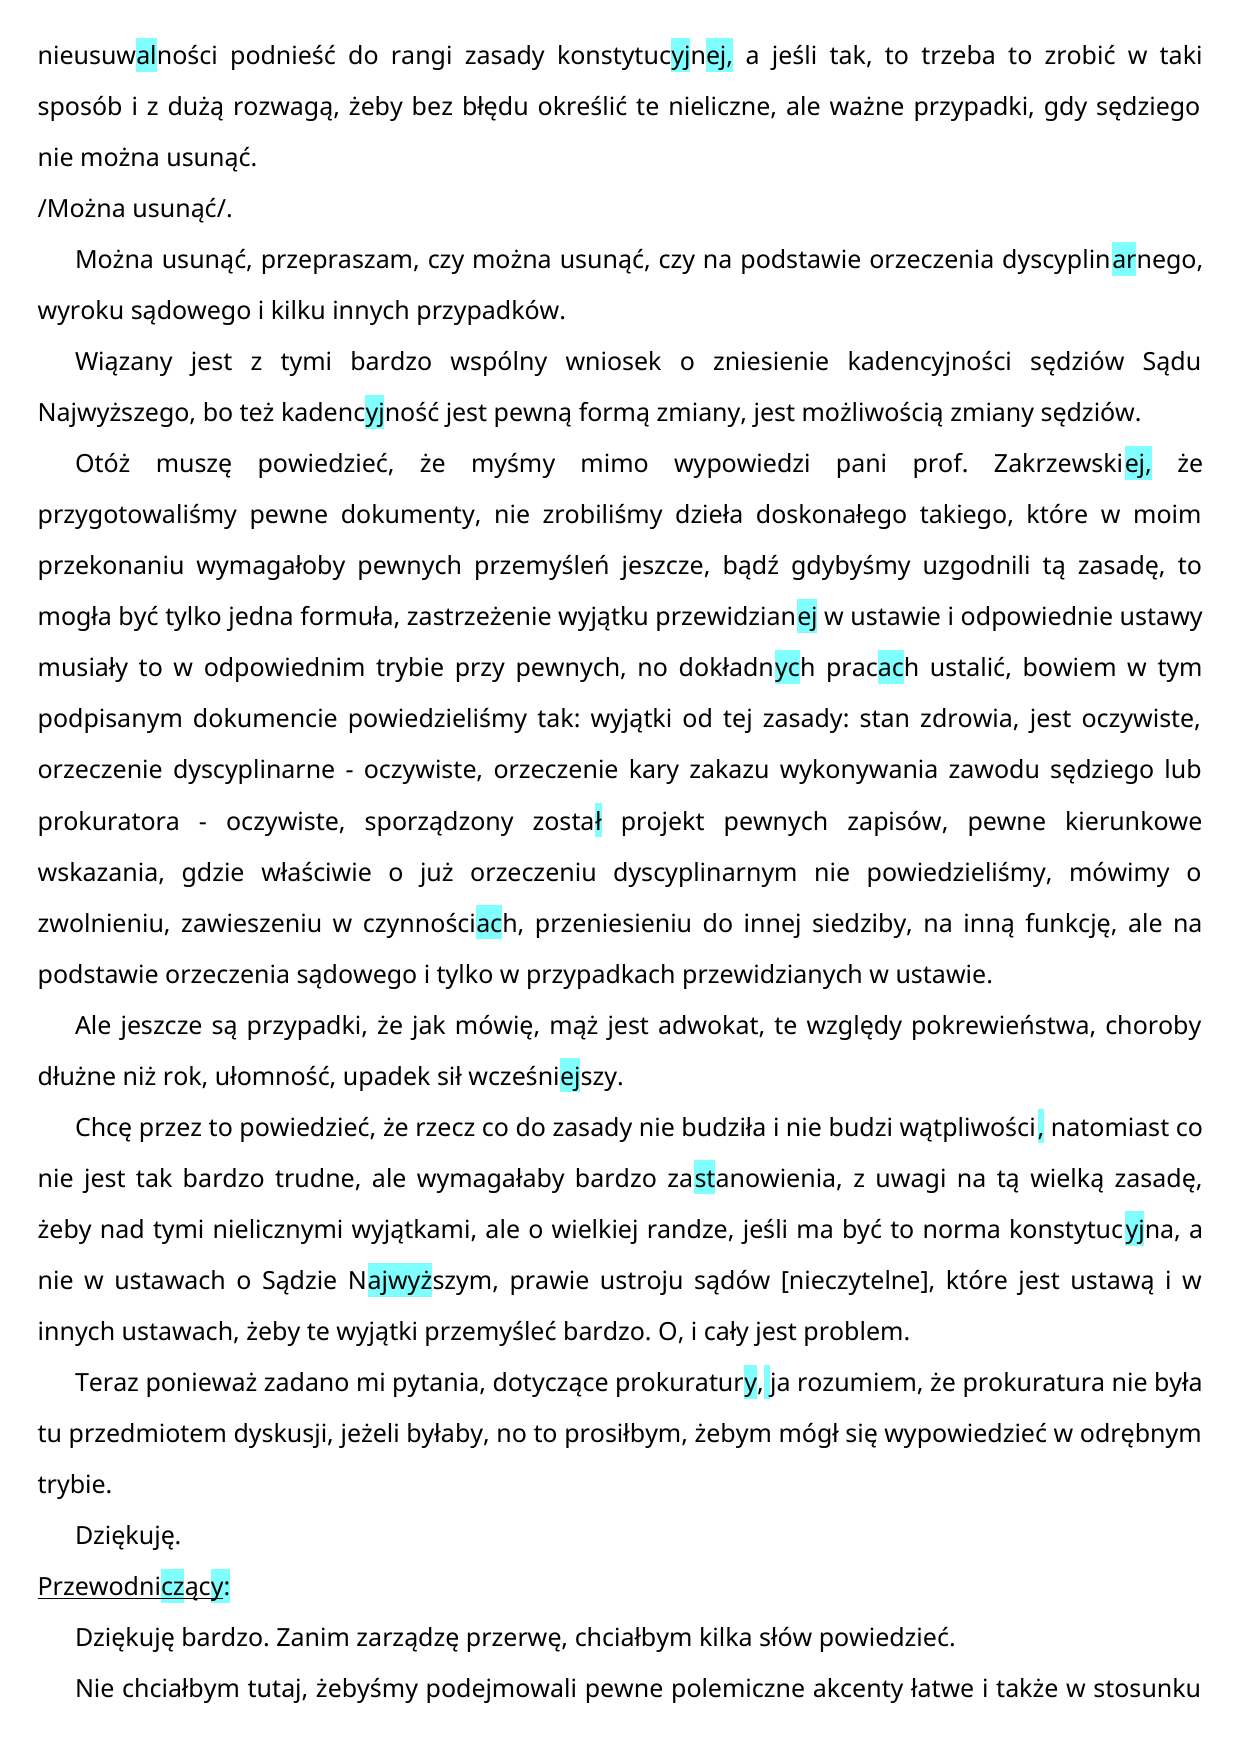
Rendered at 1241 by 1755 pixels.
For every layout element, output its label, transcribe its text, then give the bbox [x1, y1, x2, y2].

text Wiązany jest z tymi bardzo wspólny wniosek o zniesienie kadencyjności sędziów Sądu Najwyższego, bo też kadencyjność jest pewną formą zmiany, jest możliwością zmiany sędziów. [37, 344, 1203, 429]
text Teraz ponieważ zadano mi pytania, dotyczące prokuratury, ja rozumiem, że prokuratura nie była tu przedmiotem dyskusji, jeżeli byłaby, no to prosiłbym, żebym mógł się wypowiedzieć w odrębnym trybie. [37, 1364, 1203, 1501]
text Nie chciałbym tutaj, żebyśmy podejmowali pewne polemiczne akcenty łatwe i także w stosunku [37, 1671, 1203, 1705]
text Ale jeszcze są przypadki, że jak mówię, mąż jest adwokat, te względy pokrewieństwa, choroby dłużne niż rok, ułomność, upadek sił wcześniejszy. [37, 1007, 1203, 1092]
text Dziękuję. [37, 1518, 1203, 1552]
text Można usunąć, przepraszam, czy można usunąć, czy na podstawie orzeczenia dyscyplinarnego, wyroku sądowego i kilku innych przypadków. [37, 242, 1203, 327]
text /Można usunąć/. [37, 191, 1203, 225]
text Przewodniczący: [37, 1569, 1203, 1603]
text Otóż muszę powiedzieć, że myśmy mimo wypowiedzi pani prof. Zakrzewskiej, że przygotowaliśmy pewne dokumenty, nie zrobiliśmy dzieła doskonałego takiego, które w moim przekonaniu wymagałoby pewnych przemyśleń jeszcze, bądź gdybyśmy uzgodnili tą zasadę, to mogła być tylko jedna formuła, zastrzeżenie wyjątku przewidzianej w ustawie i odpowiednie ustawy musiały to w odpowiednim trybie przy pewnych, no dokładnych pracach ustalić, bowiem w tym podpisanym dokumencie powiedzieliśmy tak: wyjątki od tej zasady: stan zdrowia, jest oczywiste, orzeczenie dyscyplinarne - oczywiste, orzeczenie kary zakazu wykonywania zawodu sędziego lub prokuratora - oczywiste, sporządzony został projekt pewnych zapisów, pewne kierunkowe wskazania, gdzie właściwie o już orzeczeniu dyscyplinarnym nie powiedzieliśmy, mówimy o zwolnieniu, zawieszeniu w czynnościach, przeniesieniu do innej siedziby, na inną funkcję, ale na podstawie orzeczenia sądowego i tylko w przypadkach przewidzianych w ustawie. [37, 446, 1203, 990]
text Dziękuję bardzo. Zanim zarządzę przerwę, chciałbym kilka słów powiedzieć. [37, 1620, 1203, 1654]
text nieusuwalności podnieść do rangi zasady konstytucyjnej, a jeśli tak, to trzeba to zrobić w taki sposób i z dużą rozwagą, żeby bez błędu określić te nieliczne, ale ważne przypadki, gdy sędziego nie można usunąć. [37, 37, 1203, 174]
text Chcę przez to powiedzieć, że rzecz co do zasady nie budziła i nie budzi wątpliwości, natomiast co nie jest tak bardzo trudne, ale wymagałaby bardzo zastanowienia, z uwagi na tą wielką zasadę, żeby nad tymi nielicznymi wyjątkami, ale o wielkiej randze, jeśli ma być to norma konstytucyjna, a nie w ustawach o Sądzie Najwyższym, prawie ustroju sądów [nieczytelne], które jest ustawą i w innych ustawach, żeby te wyjątki przemyśleć bardzo. O, i cały jest problem. [37, 1109, 1203, 1348]
